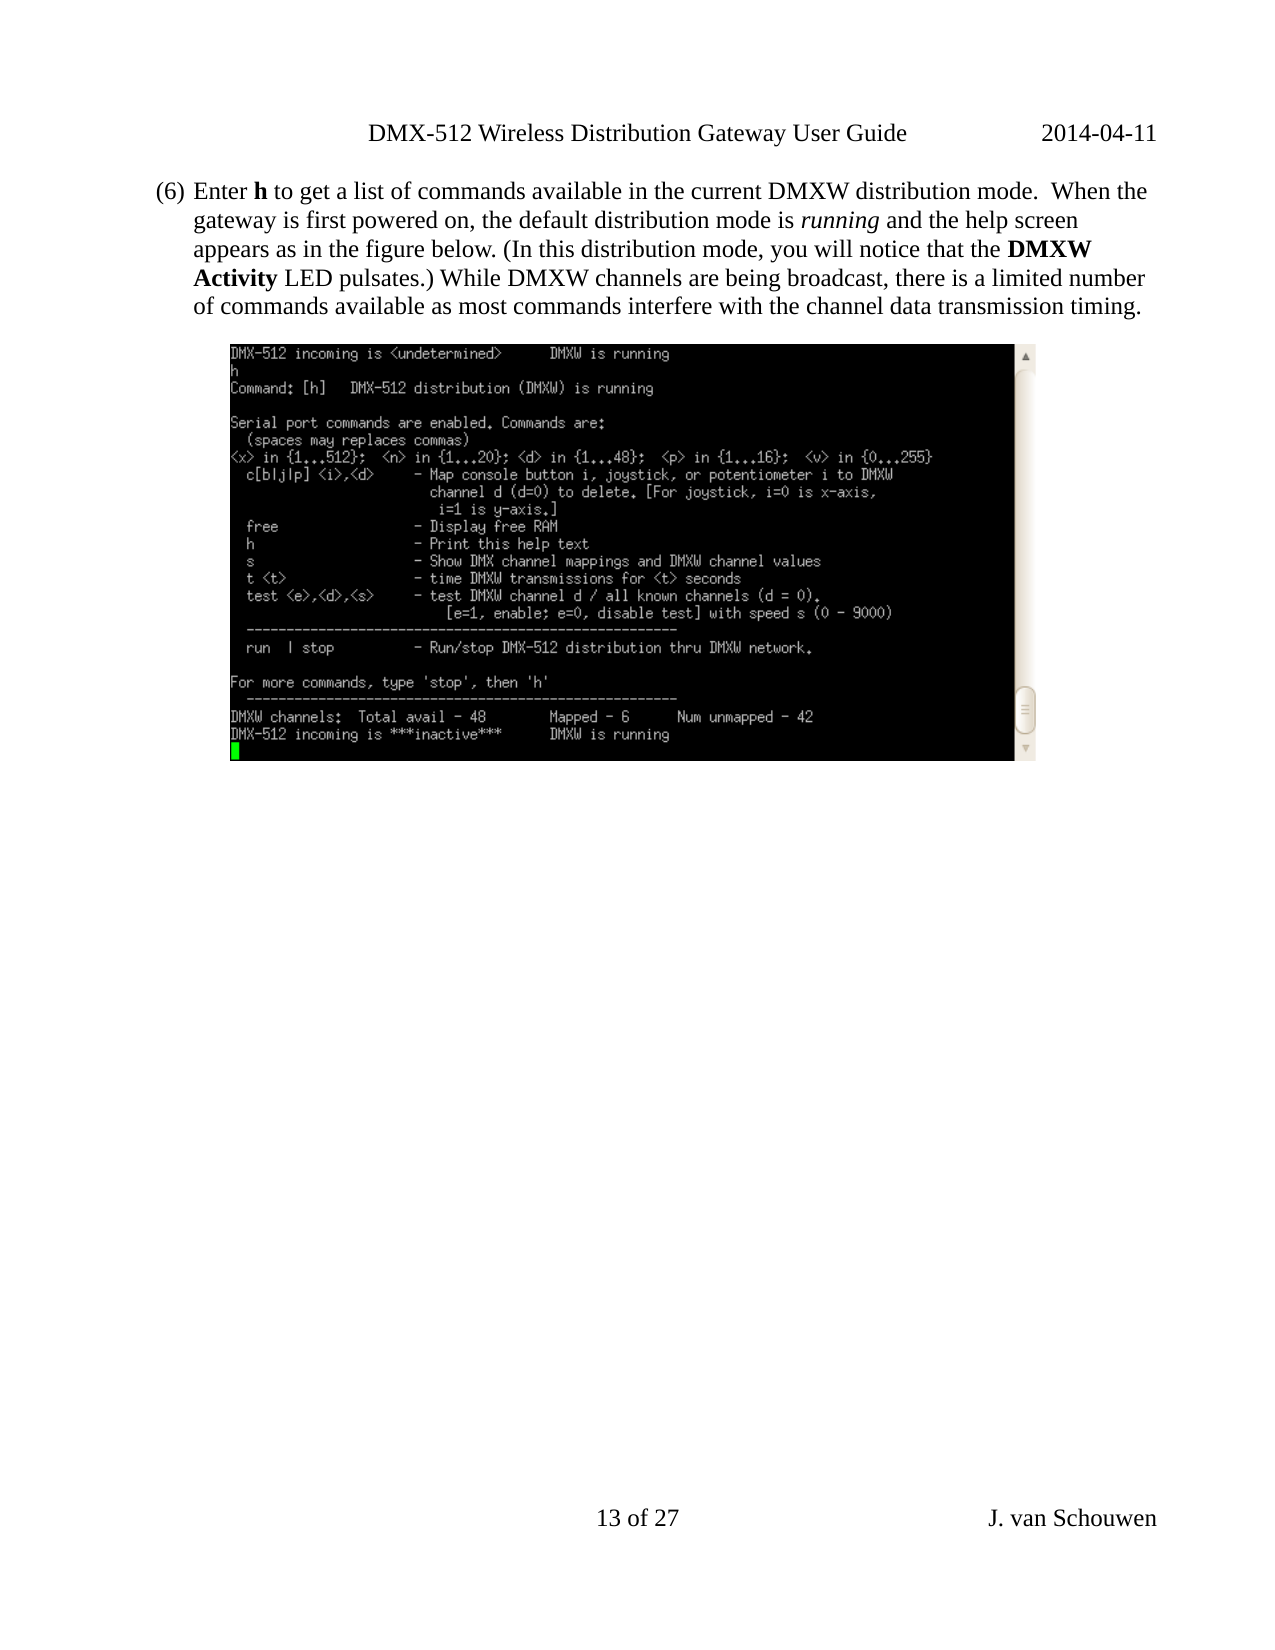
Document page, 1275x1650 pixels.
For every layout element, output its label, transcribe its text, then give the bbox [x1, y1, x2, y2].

list Enter h to get a list of commands available in the current DMXW distribution mode. When the gateway is first powered on, the default distribution mode is running and the help screen appears as in the figure below. (In this distribution mode, you will notice that the DMXW Activity LED pulsates.) While DMXW channels are being broadcast, there is a limited number of commands available as most commands interfere with the channel data transmission timing. [156, 176, 1157, 790]
picture [230, 344, 1036, 761]
